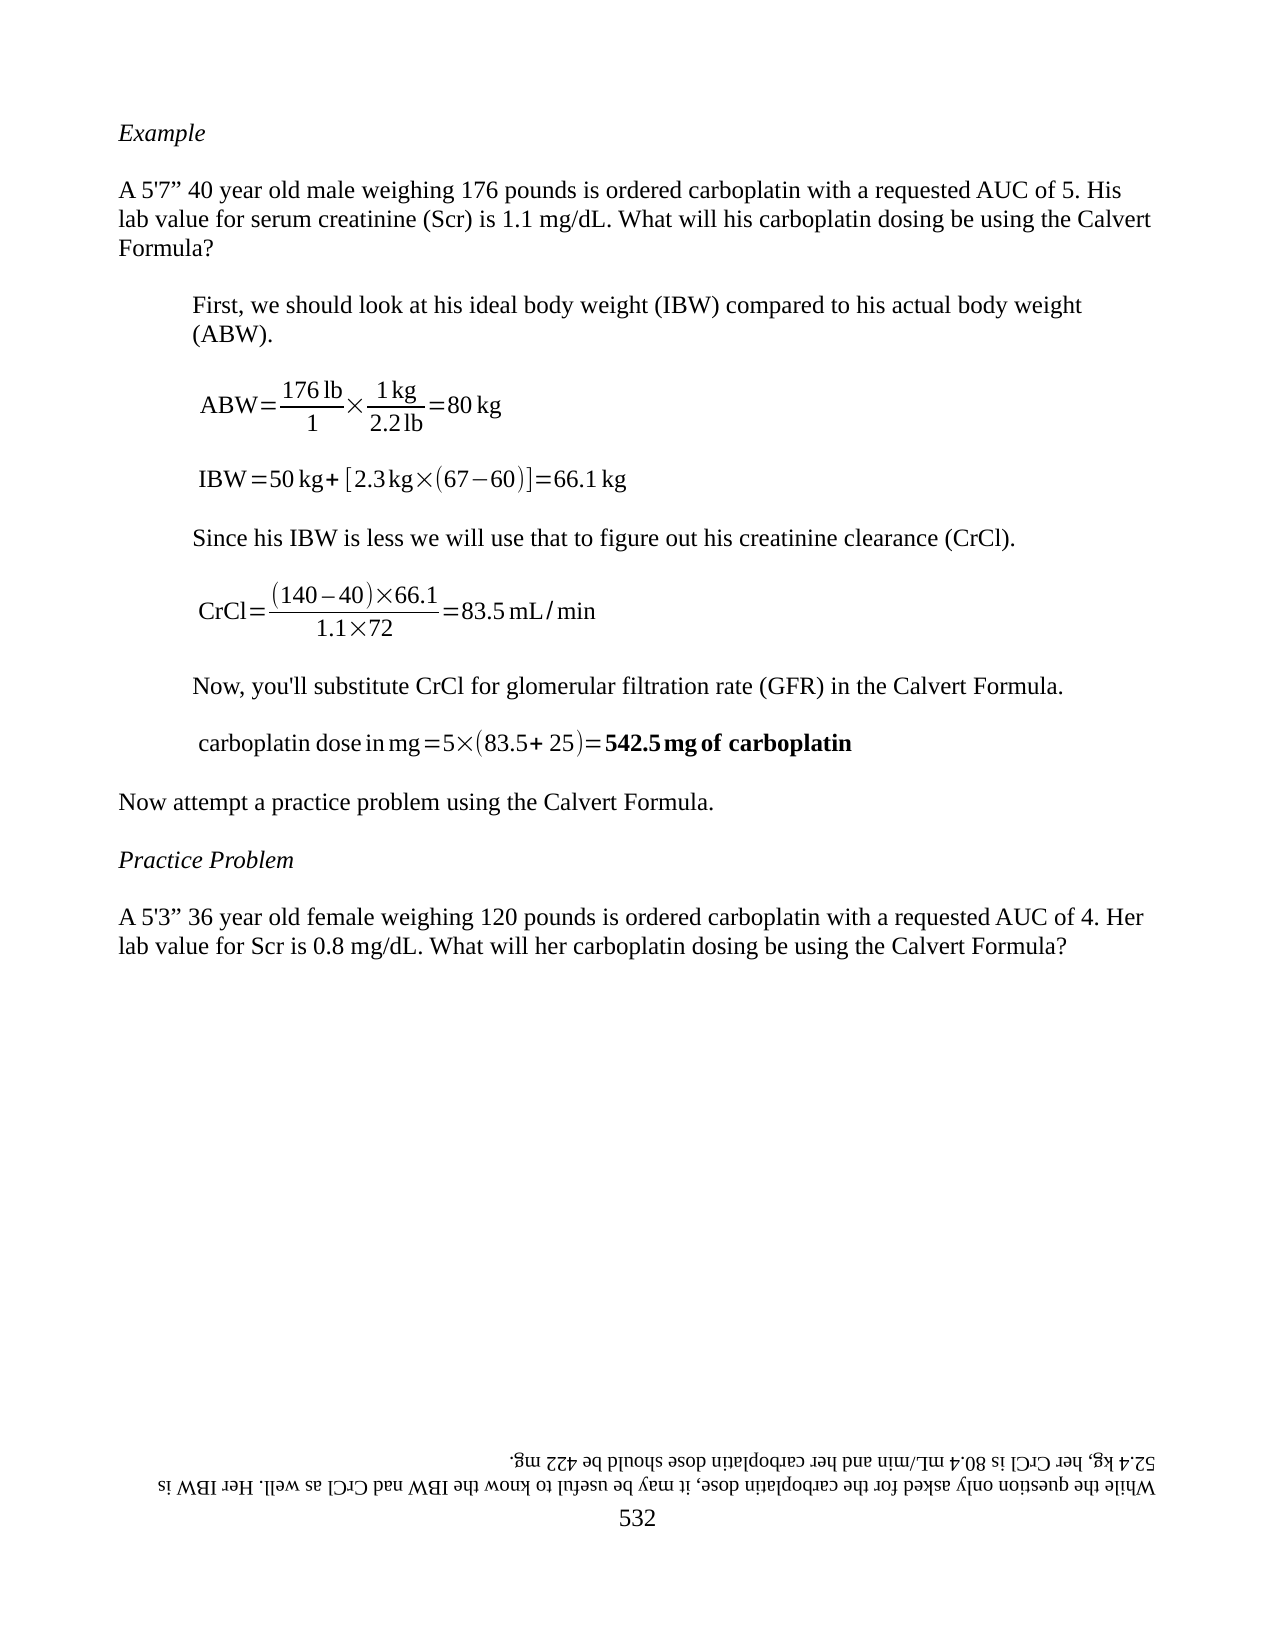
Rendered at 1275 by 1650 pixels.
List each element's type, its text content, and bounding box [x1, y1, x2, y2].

text Since his IBW is less we will use that to figure out his creatinine clearance (CrCl). [192, 523, 1157, 552]
text Now attempt a practice problem using the Calvert Formula. [118, 787, 1157, 816]
text Practice Problem [118, 845, 1157, 873]
text Now, you'll substitute CrCl for glomerular filtration rate (GFR) in the Calvert Formula. [192, 671, 1157, 700]
text First, we should look at his ideal body weight (IBW) compared to his actual body weight (ABW). [192, 291, 1157, 348]
text Example [118, 118, 1157, 147]
text A 5'7” 40 year old male weighing 176 pounds is ordered carboplatin with a requested AUC of 5. His lab value for serum creatinine (Scr) is 1.1 mg/dL. What will his carboplatin dosing be using the Calvert Formula? [118, 176, 1157, 262]
text A 5'3” 36 year old female weighing 120 pounds is ordered carboplatin with a requested AUC of 4. Her lab value for Scr is 0.8 mg/dL. What will her carboplatin dosing be using the Calvert Formula? [118, 902, 1157, 960]
